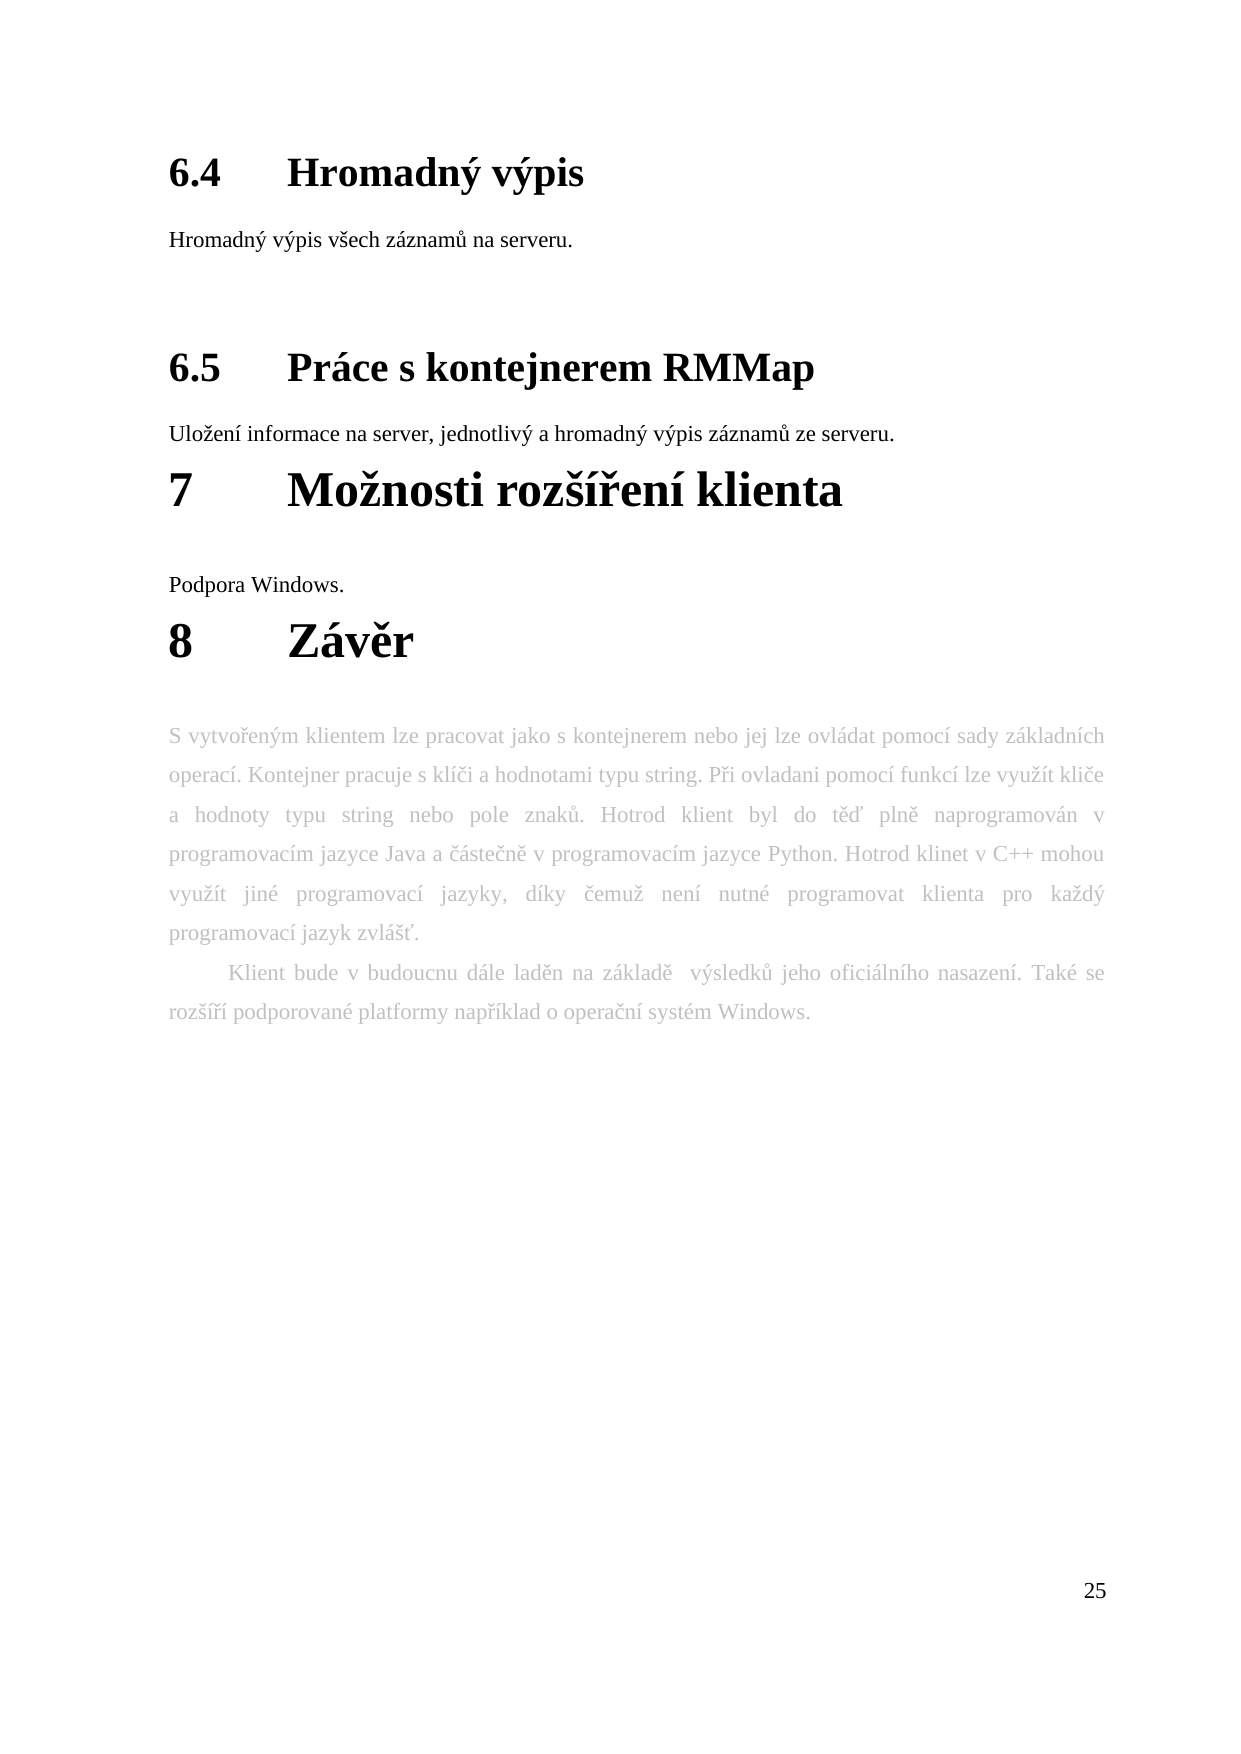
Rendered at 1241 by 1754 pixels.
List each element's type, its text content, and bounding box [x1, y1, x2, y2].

text Hromadný výpis všech záznamů na serveru. [169, 226, 1106, 252]
subtitle Práce s kontejnerem RMMap [169, 342, 1106, 390]
text Klient bude v budoucnu dále laděn na základě výsledků jeho oficiálního nasazení. Také se rozšíří podporované platformy například o operační systém Windows. [169, 959, 1106, 1024]
subtitle Závěr [169, 611, 1106, 668]
text S vytvořeným klientem lze pracovat jako s kontejnerem nebo jej lze ovládat pomocí sady základních operací. Kontejner pracuje s klíči a hodnotami typu string. Při ovladani pomocí funkcí lze využít kliče a hodnoty typu string nebo pole znaků. Hotrod klient byl do těď plně naprogramován v programovacím jazyce Java a částečně v programovacím jazyce Python. Hotrod klinet v C++ mohou využít jiné programovací jazyky, díky čemuž není nutné programovat klienta pro každý programovací jazyk zvlášť. [169, 722, 1106, 946]
subtitle Hromadný výpis [169, 148, 1106, 196]
subtitle Možnosti rozšíření klienta [169, 460, 1106, 517]
text Podpora Windows. [169, 571, 1106, 597]
text Uložení informace na server, jednotlivý a hromadný výpis záznamů ze serveru. [169, 420, 1106, 447]
